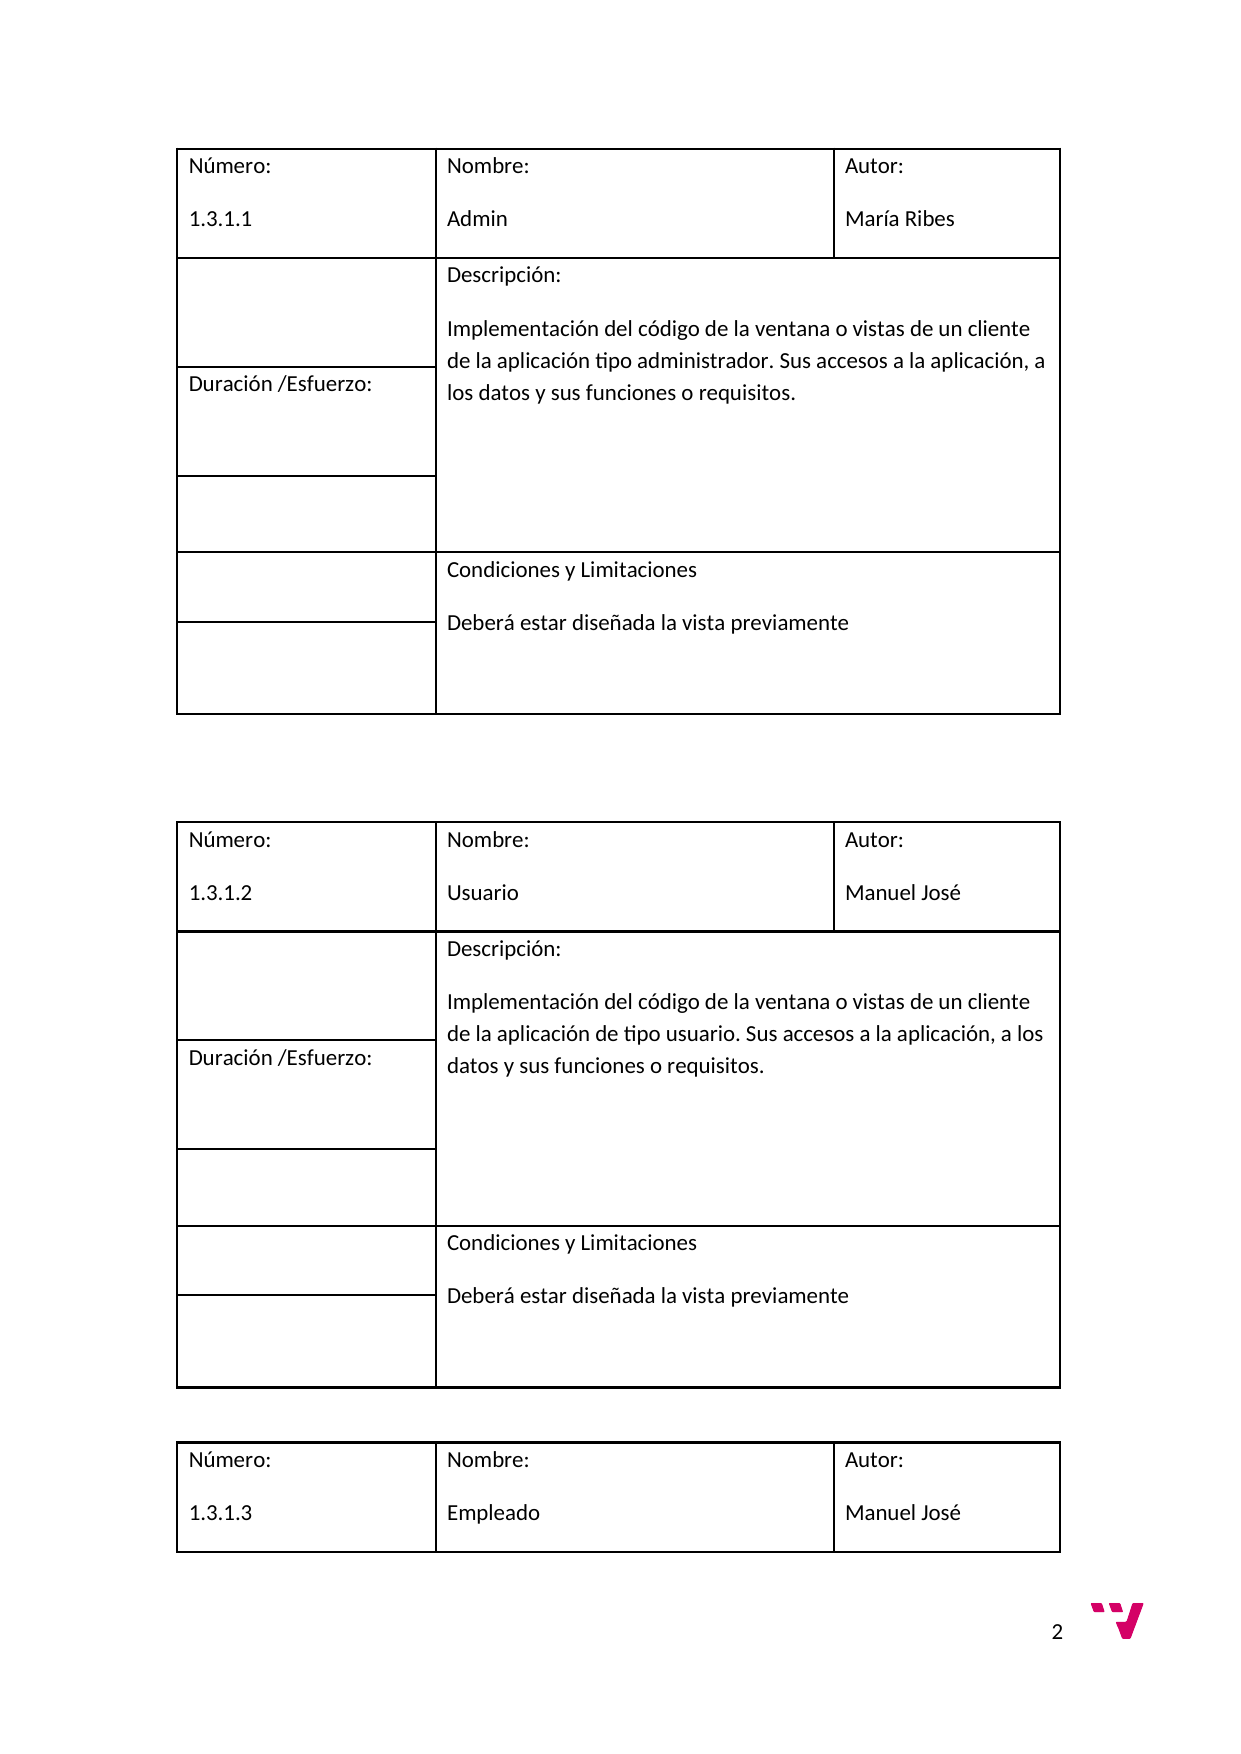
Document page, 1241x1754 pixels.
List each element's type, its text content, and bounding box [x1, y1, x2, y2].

table_cell [178, 1227, 435, 1294]
table_cell [178, 1150, 435, 1224]
table_cell Descripción: Implementación del código de la ventana o vistas de un cliente de la aplicación tipo administrador. Sus accesos a la aplicación, a los datos y sus funciones o requisitos. [437, 259, 1059, 551]
table_header Número: 1.3.1.3 [178, 1444, 435, 1551]
table_cell [178, 553, 435, 621]
table_header Número: 1.3.1.2 [178, 823, 435, 930]
table_cell Duración /Esfuerzo: [178, 1041, 435, 1148]
table_header Nombre: Empleado [437, 1444, 833, 1551]
table_header Autor: Manuel José [835, 1444, 1059, 1551]
table_cell [178, 933, 435, 1039]
table_header Nombre: Usuario [437, 823, 833, 930]
table_cell Condiciones y Limitaciones Deberá estar diseñada la vista previamente [437, 553, 1059, 713]
table_header Nombre: Admin [437, 150, 833, 257]
table_header Número: 1.3.1.1 [178, 150, 435, 257]
table_cell Condiciones y Limitaciones Deberá estar diseñada la vista previamente [437, 1227, 1059, 1386]
table_cell [178, 477, 435, 551]
table_header Autor: María Ribes [835, 150, 1059, 257]
table_cell [178, 1296, 435, 1386]
table_cell [178, 259, 435, 366]
table_header Autor: Manuel José [835, 823, 1059, 930]
table_cell Descripción: Implementación del código de la ventana o vistas de un cliente de la aplicación de tipo usuario. Sus accesos a la aplicación, a los datos y sus funciones o requisitos. [437, 933, 1059, 1224]
table_cell [178, 623, 435, 713]
table_cell Duración /Esfuerzo: [178, 368, 435, 474]
